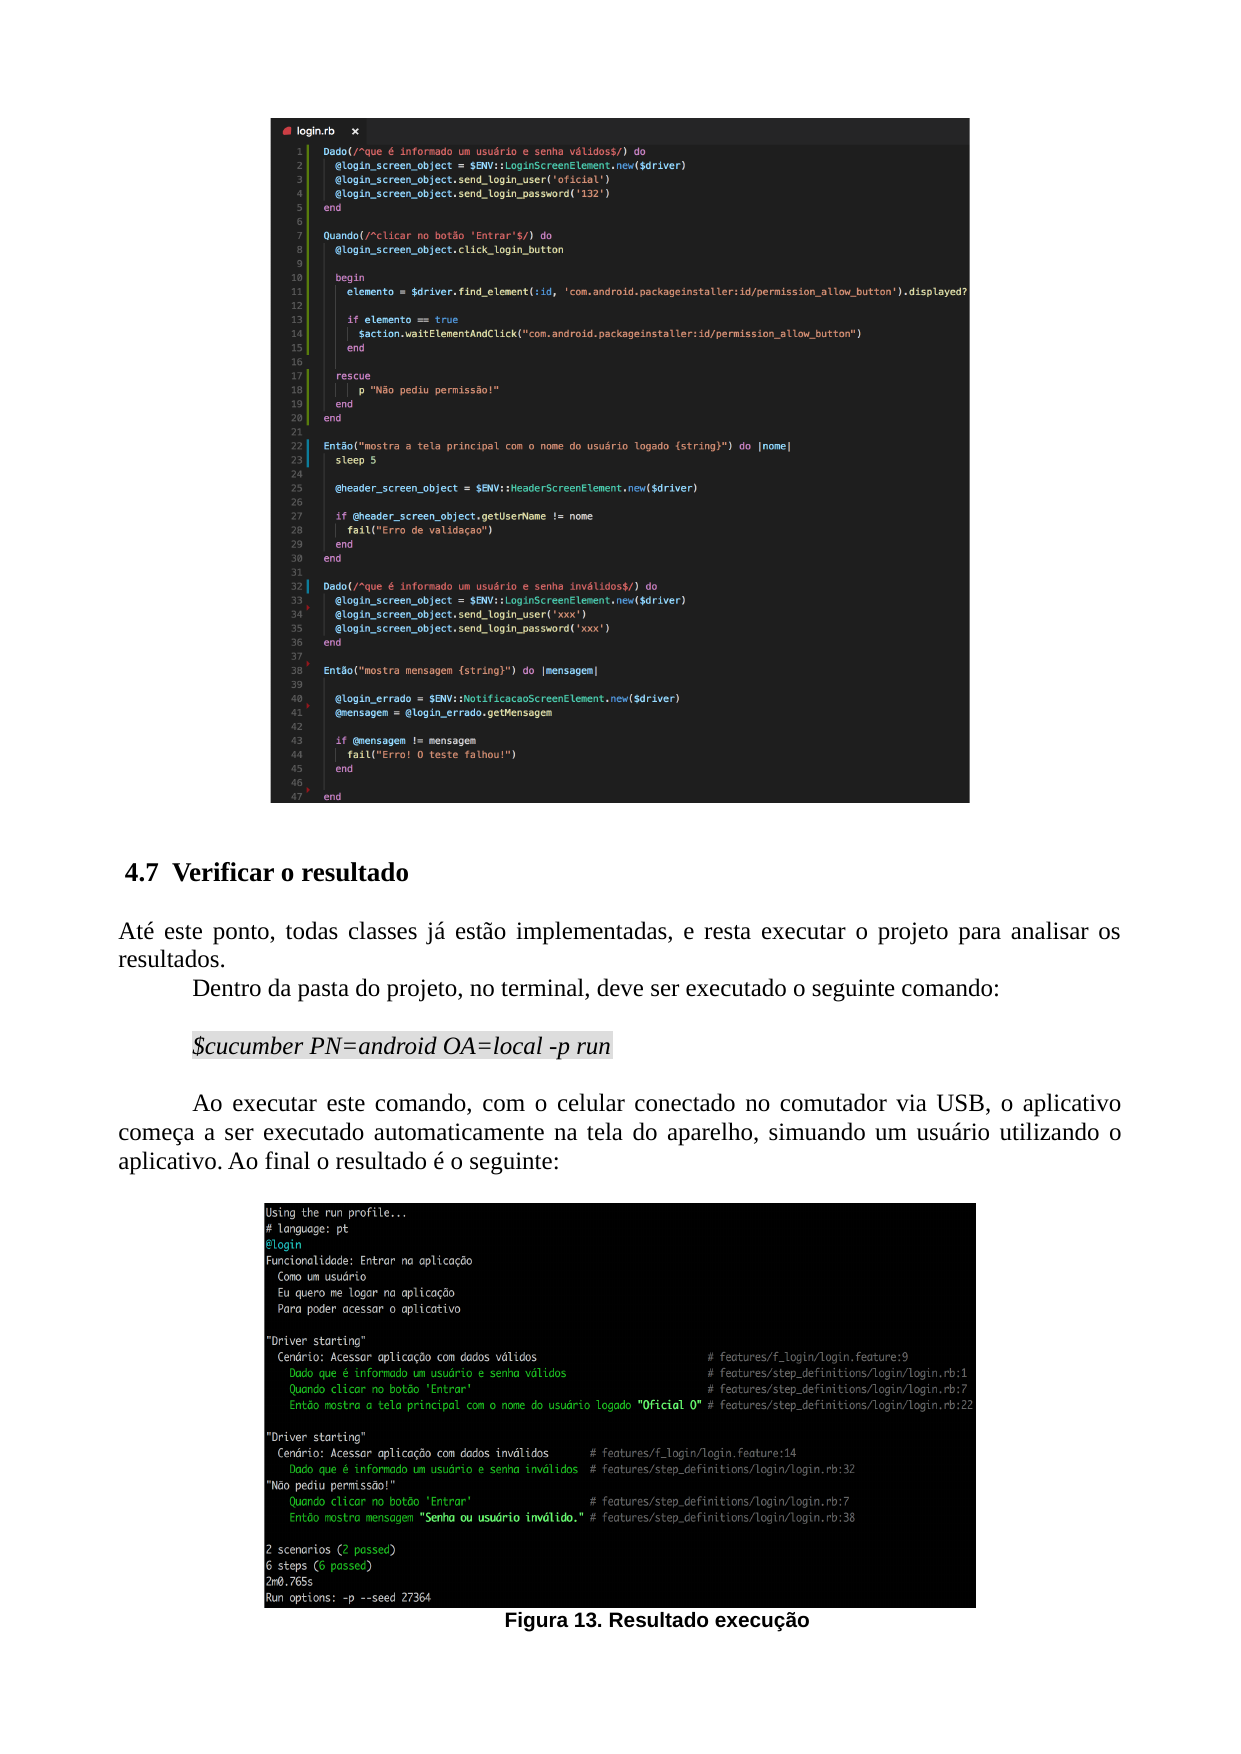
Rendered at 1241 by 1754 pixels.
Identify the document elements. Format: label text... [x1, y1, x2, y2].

text Dentro da pasta do projeto, no terminal, deve ser executado o seguinte comando: [118, 973, 1122, 1002]
picture [264, 1203, 976, 1608]
title Verificar o resultado [118, 856, 1122, 887]
text Até este ponto, todas classes já estão implementadas, e resta executar o projeto para analisar os resultados. [118, 916, 1122, 973]
text Ao executar este comando, com o celular conectado no comutador via USB, o aplicativo começa a ser executado automaticamente na tela do aparelho, simuando um usuário utilizando o aplicativo. Ao final o resultado é o seguinte: [118, 1088, 1122, 1174]
picture [270, 118, 970, 803]
text $cucumber PN=android OA=local -p run [118, 1031, 1122, 1059]
text Figura 13. Resultado execução [118, 1203, 1122, 1632]
